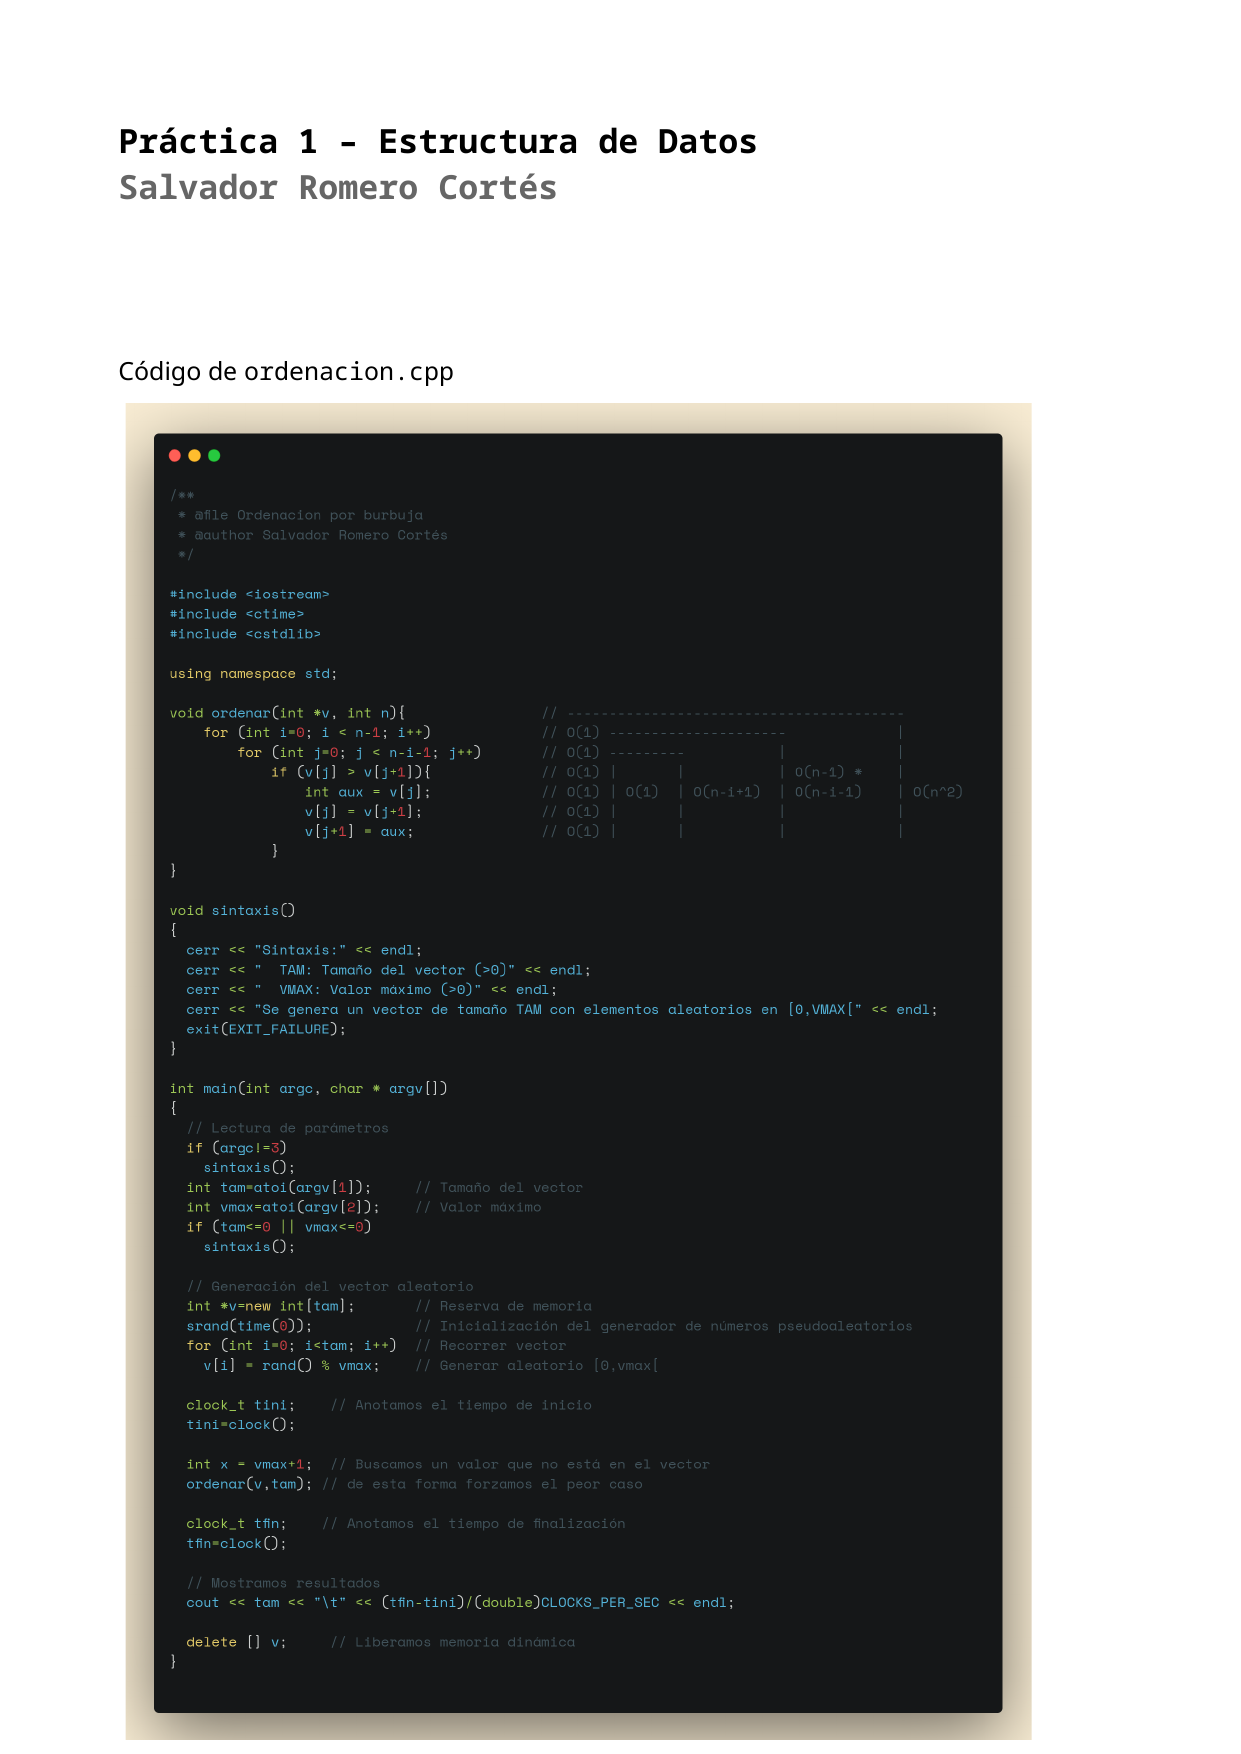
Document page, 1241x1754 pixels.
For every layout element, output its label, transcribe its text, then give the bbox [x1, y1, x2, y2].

picture [125, 403, 1032, 1740]
text Código de ordenacion.cpp [118, 353, 1122, 387]
